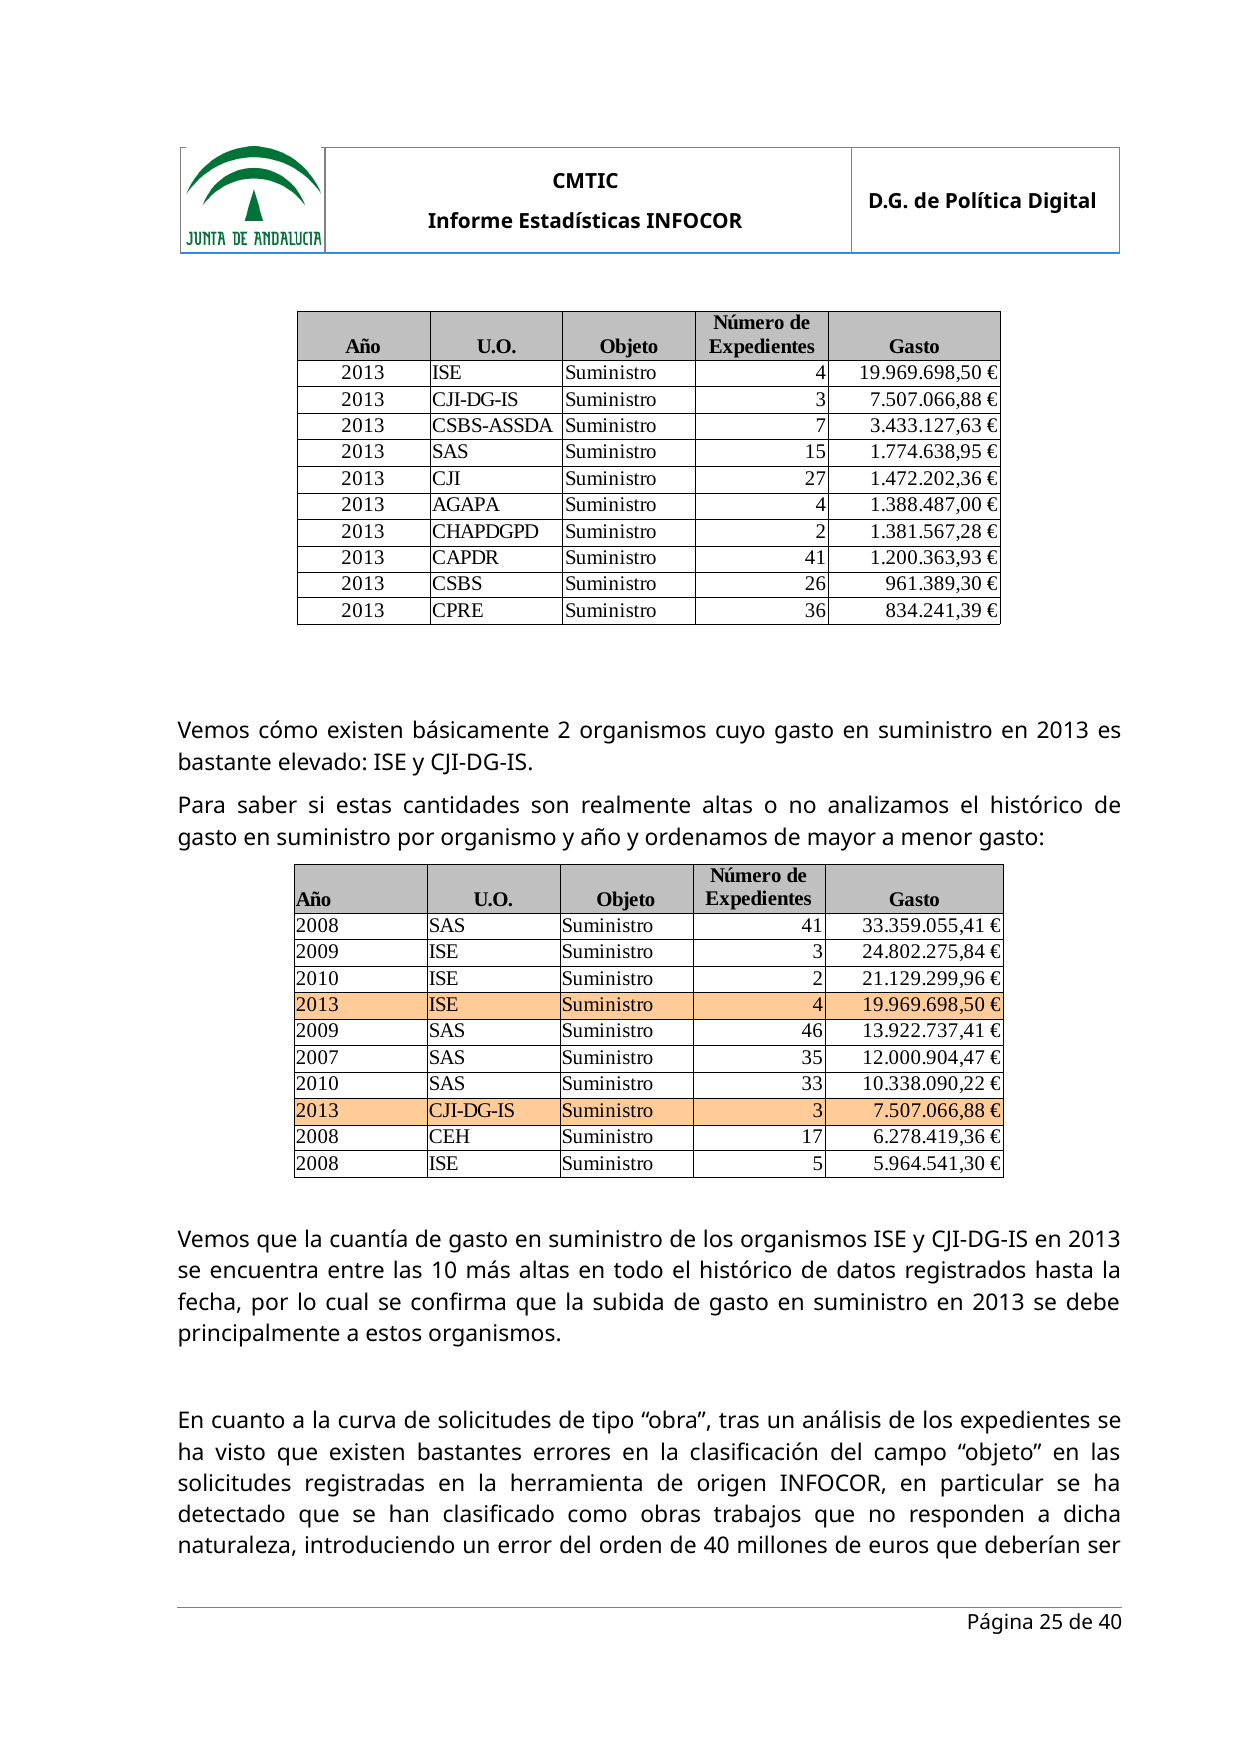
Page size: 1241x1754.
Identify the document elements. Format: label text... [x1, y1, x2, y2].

text Para saber si estas cantidades son realmente altas o no analizamos el histórico de gasto en suministro por organismo y año y ordenamos de mayor a menor gasto: [177, 789, 1122, 852]
text Vemos que la cuantía de gasto en suministro de los organismos ISE y CJI-DG-IS en 2013 se encuentra entre las 10 más altas en todo el histórico de datos registrados hasta la fecha, por lo cual se confirma que la subida de gasto en suministro en 2013 se debe principalmente a estos organismos. [177, 1223, 1122, 1348]
text Vemos cómo existen básicamente 2 organismos cuyo gasto en suministro en 2013 es bastante elevado: ISE y CJI-DG-IS. [177, 714, 1122, 777]
text En cuanto a la curva de solicitudes de tipo “obra”, tras un análisis de los expedientes se ha visto que existen bastantes errores en la clasificación del campo “objeto” en las solicitudes registradas en la herramienta de origen INFOCOR, en particular se ha detectado que se han clasificado como obras trabajos que no responden a dicha naturaleza, introduciendo un error del orden de 40 millones de euros que deberían ser [177, 1404, 1122, 1561]
picture [186, 146, 321, 245]
